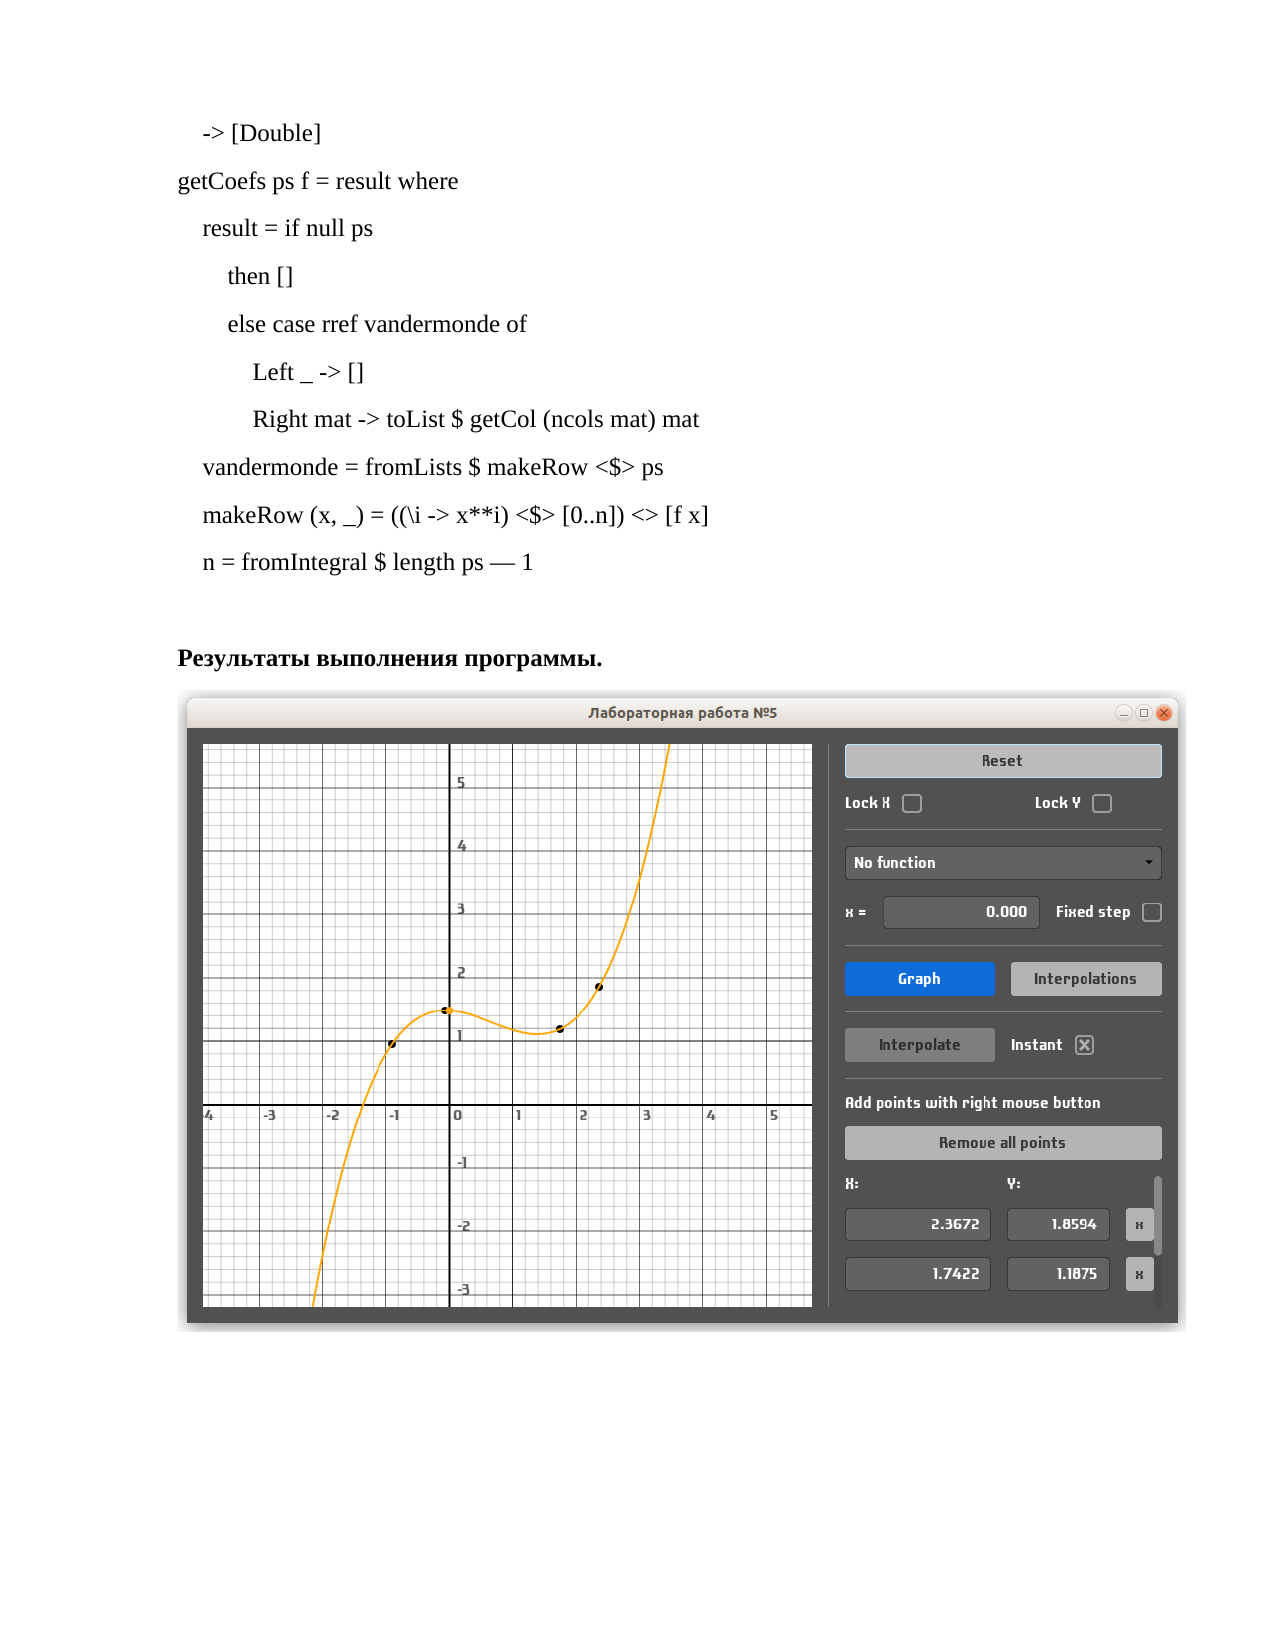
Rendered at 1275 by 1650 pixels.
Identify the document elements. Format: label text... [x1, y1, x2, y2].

text Right mat -> toList $ getCol (ncols mat) mat [177, 404, 1186, 433]
text makeRow (x, _) = ((\i -> x**i) <$> [0..n]) <> [f x] [177, 500, 1186, 528]
text then [] [177, 261, 1186, 290]
text n = fromIntegral $ length ps — 1 [177, 547, 1186, 576]
text result = if null ps [177, 213, 1186, 242]
text vandermonde = fromLists $ makeRow <$> ps [177, 452, 1186, 481]
text getCoefs ps f = result where [177, 166, 1186, 194]
text else case rref vandermonde of [177, 309, 1186, 338]
picture [177, 690, 1187, 1332]
text Left _ -> [] [177, 357, 1186, 385]
text Результаты выполнения программы. [177, 643, 1186, 672]
text -> [Double] [177, 118, 1186, 147]
